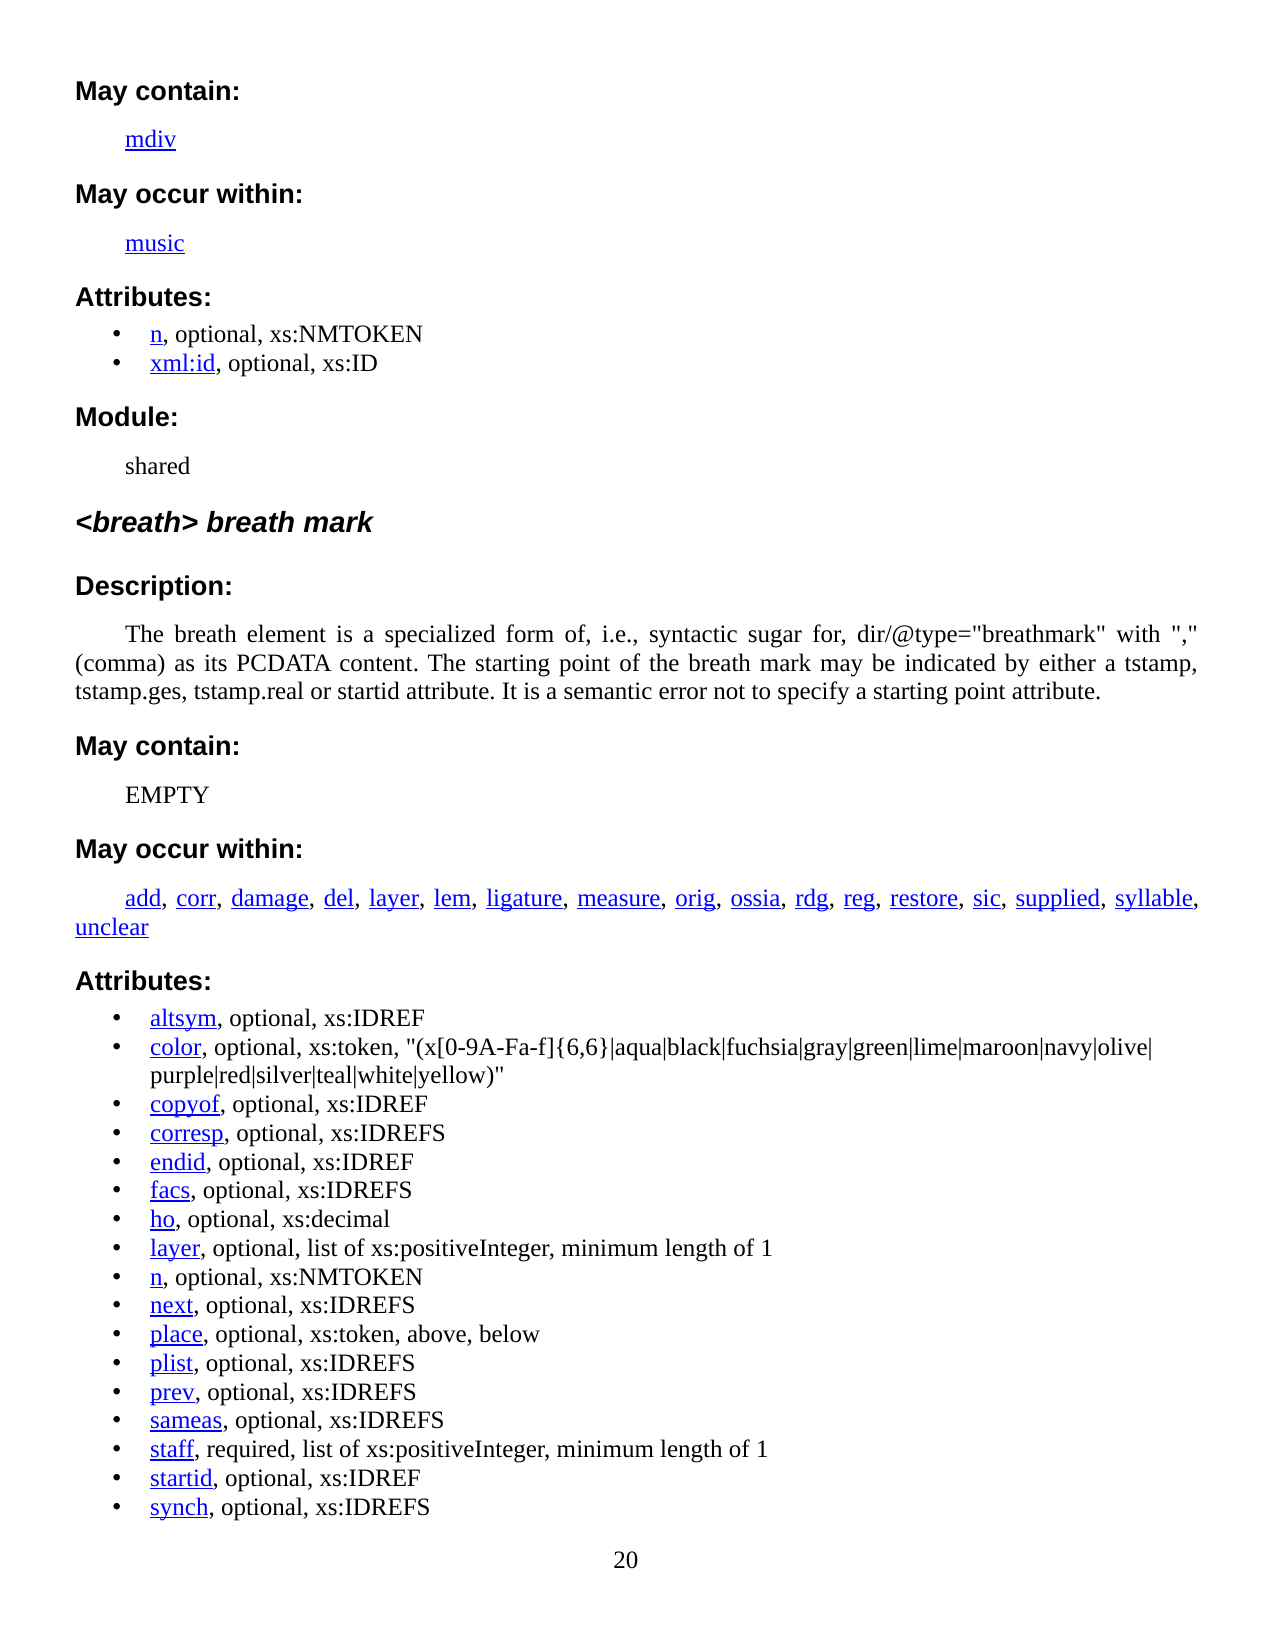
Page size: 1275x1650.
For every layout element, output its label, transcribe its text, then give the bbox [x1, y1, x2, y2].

subtitle Description: [75, 569, 1200, 601]
list altsym, optional, xs:IDREF [112, 1003, 1200, 1032]
subtitle <breath> breath mark [75, 505, 1200, 538]
subtitle May contain: [75, 730, 1200, 761]
subtitle Module: [75, 401, 1200, 433]
list xml:id, optional, xs:ID [112, 348, 1200, 376]
list prev, optional, xs:IDREFS [112, 1377, 1200, 1405]
text mdiv [75, 124, 1200, 153]
list next, optional, xs:IDREFS [112, 1290, 1200, 1319]
list facs, optional, xs:IDREFS [112, 1175, 1200, 1204]
text music [75, 228, 1200, 256]
text EMPTY [75, 780, 1200, 808]
list layer, optional, list of xs:positiveInteger, minimum length of 1 [112, 1233, 1200, 1262]
list place, optional, xs:token, above, below [112, 1319, 1200, 1348]
list n, optional, xs:NMTOKEN [112, 319, 1200, 348]
subtitle Attributes: [75, 281, 1200, 313]
list startid, optional, xs:IDREF [112, 1463, 1200, 1492]
list staff, required, list of xs:positiveInteger, minimum length of 1 [112, 1434, 1200, 1463]
list synch, optional, xs:IDREFS [112, 1492, 1200, 1520]
list endid, optional, xs:IDREF [112, 1147, 1200, 1175]
list color, optional, xs:token, "(x[0-9A-Fa-f]{6,6}|aqua|black|fuchsia|gray|green|lime|maroon|navy|olive|purple|red|silver|teal|white|yellow)" [112, 1032, 1200, 1089]
subtitle May occur within: [75, 833, 1200, 865]
subtitle Attributes: [75, 965, 1200, 997]
list ho, optional, xs:decimal [112, 1204, 1200, 1233]
subtitle May contain: [75, 75, 1200, 106]
list sameas, optional, xs:IDREFS [112, 1405, 1200, 1434]
text shared [75, 451, 1200, 480]
list copyof, optional, xs:IDREF [112, 1089, 1200, 1118]
text The breath element is a specialized form of, i.e., syntactic sugar for, dir/@type="breathmark" with "," (comma) as its PCDATA content. The starting point of the breath mark may be indicated by either a tstamp, tstamp.ges, tstamp.real or startid attribute. It is a semantic error not to specify a starting point attribute. [75, 619, 1200, 705]
list corresp, optional, xs:IDREFS [112, 1118, 1200, 1147]
list plist, optional, xs:IDREFS [112, 1348, 1200, 1377]
list n, optional, xs:NMTOKEN [112, 1262, 1200, 1290]
text add, corr, damage, del, layer, lem, ligature, measure, orig, ossia, rdg, reg, restore, sic, supplied, syllable, unclear [75, 883, 1200, 940]
subtitle May occur within: [75, 178, 1200, 209]
